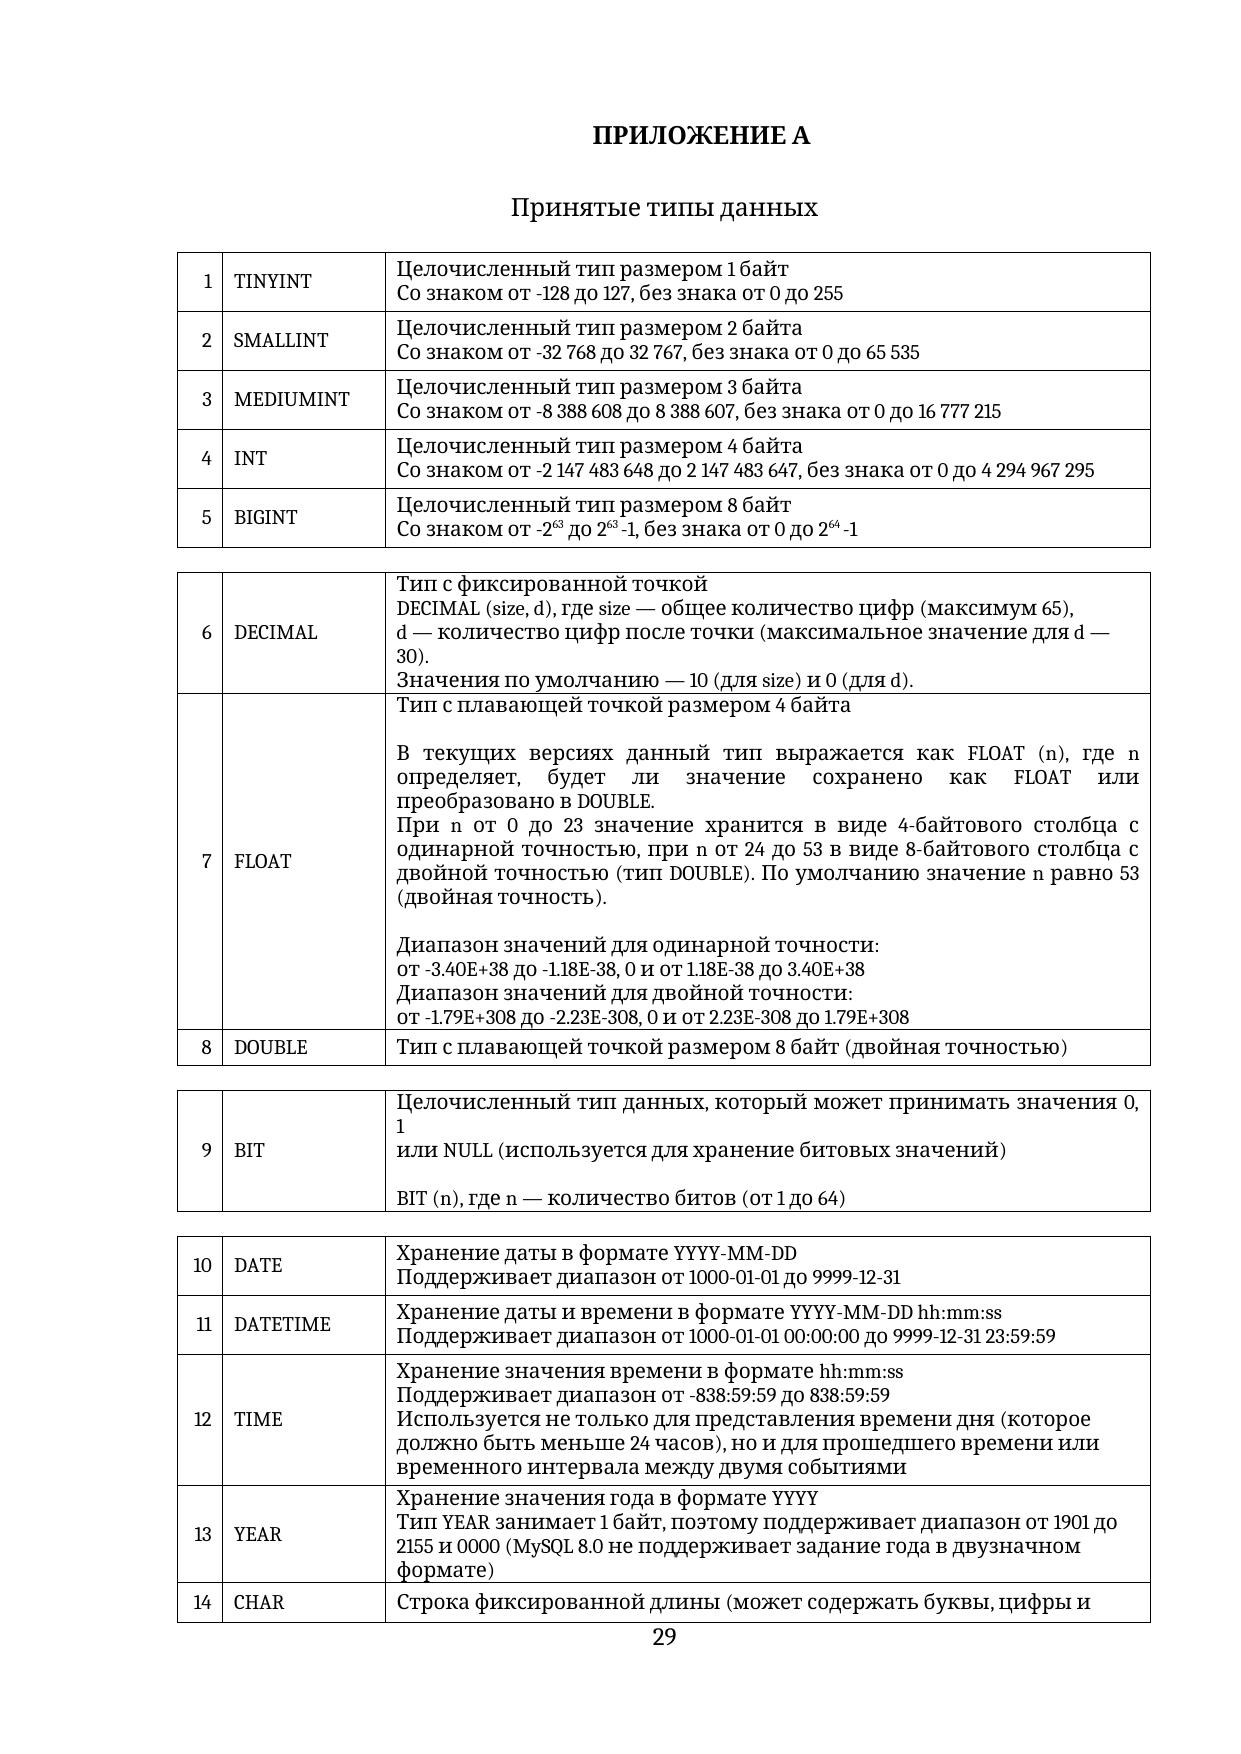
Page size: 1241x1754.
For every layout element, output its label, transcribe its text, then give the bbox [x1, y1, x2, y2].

table_cell BIGINT [223, 489, 385, 547]
table_header 1 [178, 253, 222, 311]
table_cell INT [223, 430, 385, 488]
table_header Целочисленный тип размером 1 байт Со знаком от -128 до 127, без знака от 0 до 255 [386, 253, 1150, 311]
table_cell MEDIUMINT [223, 371, 385, 429]
table_cell [177, 1066, 1151, 1090]
table_cell 4 [178, 430, 222, 488]
table_cell 12 [178, 1355, 222, 1485]
table_cell 5 [178, 489, 222, 547]
table_cell Хранение даты и времени в формате YYYY-MM-DD hh:mm:ss Поддерживает диапазон от 1000-01-01 00:00:00 до 9999-12-31 23:59:59 [386, 1296, 1150, 1354]
table_cell 9 [178, 1091, 222, 1211]
table_cell Хранение значения времени в формате hh:mm:ss Поддерживает диапазон от -838:59:59 до 838:59:59 Используется не только для представления времени дня (которое должно быть меньше 24 часов), но и для прошедшего времени или временного интервала между двумя событиями [386, 1355, 1150, 1485]
table_cell 8 [178, 1030, 222, 1065]
table_cell Целочисленный тип данных, который может принимать значения 0, 1 или NULL (используется для хранение битовых значений) BIT (n), где n — количество битов (от 1 до 64) [386, 1091, 1150, 1211]
table_cell Тип с плавающей точкой размером 8 байт (двойная точностью) [386, 1030, 1150, 1065]
table_cell 10 [178, 1237, 222, 1294]
table_cell BIT [223, 1091, 385, 1211]
table_cell 14 [178, 1583, 222, 1622]
table_cell FLOAT [223, 694, 385, 1029]
table_cell Целочисленный тип размером 4 байта Со знаком от -2 147 483 648 до 2 147 483 647, без знака от 0 до 4 294 967 295 [386, 430, 1150, 488]
table_cell [177, 548, 1151, 572]
table_cell YEAR [223, 1486, 385, 1582]
table_cell Тип с фиксированной точкой DECIMAL (size, d), где size — общее количество цифр (максимум 65), d — количество цифр после точки (максимальное значение для d — 30). Значения по умолчанию — 10 (для size) и 0 (для d). [386, 573, 1150, 693]
text ПРИЛОЖЕНИЕ А [251, 122, 1152, 151]
table_cell 3 [178, 371, 222, 429]
table_cell Тип с плавающей точкой размером 4 байта В текущих версиях данный тип выражается как FLOAT (n), где n определяет, будет ли значение сохранено как FLOAT или преобразовано в DOUBLE. При n от 0 до 23 значение хранится в виде 4-байтового столбца с одинарной точностью, при n от 24 до 53 в виде 8-байтового столбца с двойной точностью (тип DOUBLE). По умолчанию значение n равно 53 (двойная точность). Диапазон значений для одинарной точности: от -3.40E+38 до -1.18E-38, 0 и от 1.18E-38 до 3.40E+38 Диапазон значений для двойной точности: от -1.79E+308 до -2.23E-308, 0 и от 2.23E-308 до 1.79E+308 [386, 694, 1150, 1029]
table_cell [177, 1212, 1151, 1236]
table_cell Строка фиксированной длины (может содержать буквы, цифры и [386, 1583, 1150, 1622]
table_cell 7 [178, 694, 222, 1029]
table_header TINYINT [223, 253, 385, 311]
table_cell DOUBLE [223, 1030, 385, 1065]
table_cell DECIMAL [223, 573, 385, 693]
table_cell Целочисленный тип размером 3 байта Со знаком от -8 388 608 до 8 388 607, без знака от 0 до 16 777 215 [386, 371, 1150, 429]
table_cell TIME [223, 1355, 385, 1485]
table_cell 11 [178, 1296, 222, 1354]
table_cell Хранение даты в формате YYYY-MM-DD Поддерживает диапазон от 1000-01-01 до 9999-12-31 [386, 1237, 1150, 1294]
table_cell DATETIME [223, 1296, 385, 1354]
table_cell CHAR [223, 1583, 385, 1622]
table_cell 6 [178, 573, 222, 693]
table_cell Хранение значения года в формате YYYY Тип YEAR занимает 1 байт, поэтому поддерживает диапазон от 1901 до 2155 и 0000 (MySQL 8.0 не поддерживает задание года в двузначном формате) [386, 1486, 1150, 1582]
table_cell Целочисленный тип размером 2 байта Со знаком от -32 768 до 32 767, без знака от 0 до 65 535 [386, 312, 1150, 370]
table_cell 13 [178, 1486, 222, 1582]
table_cell Целочисленный тип размером 8 байт Со знаком от -263 до 263 -1, без знака от 0 до 264 -1 [386, 489, 1150, 547]
table_cell 2 [178, 312, 222, 370]
table_cell DATE [223, 1237, 385, 1294]
text Принятые типы данных [177, 194, 1152, 223]
table_cell SMALLINT [223, 312, 385, 370]
